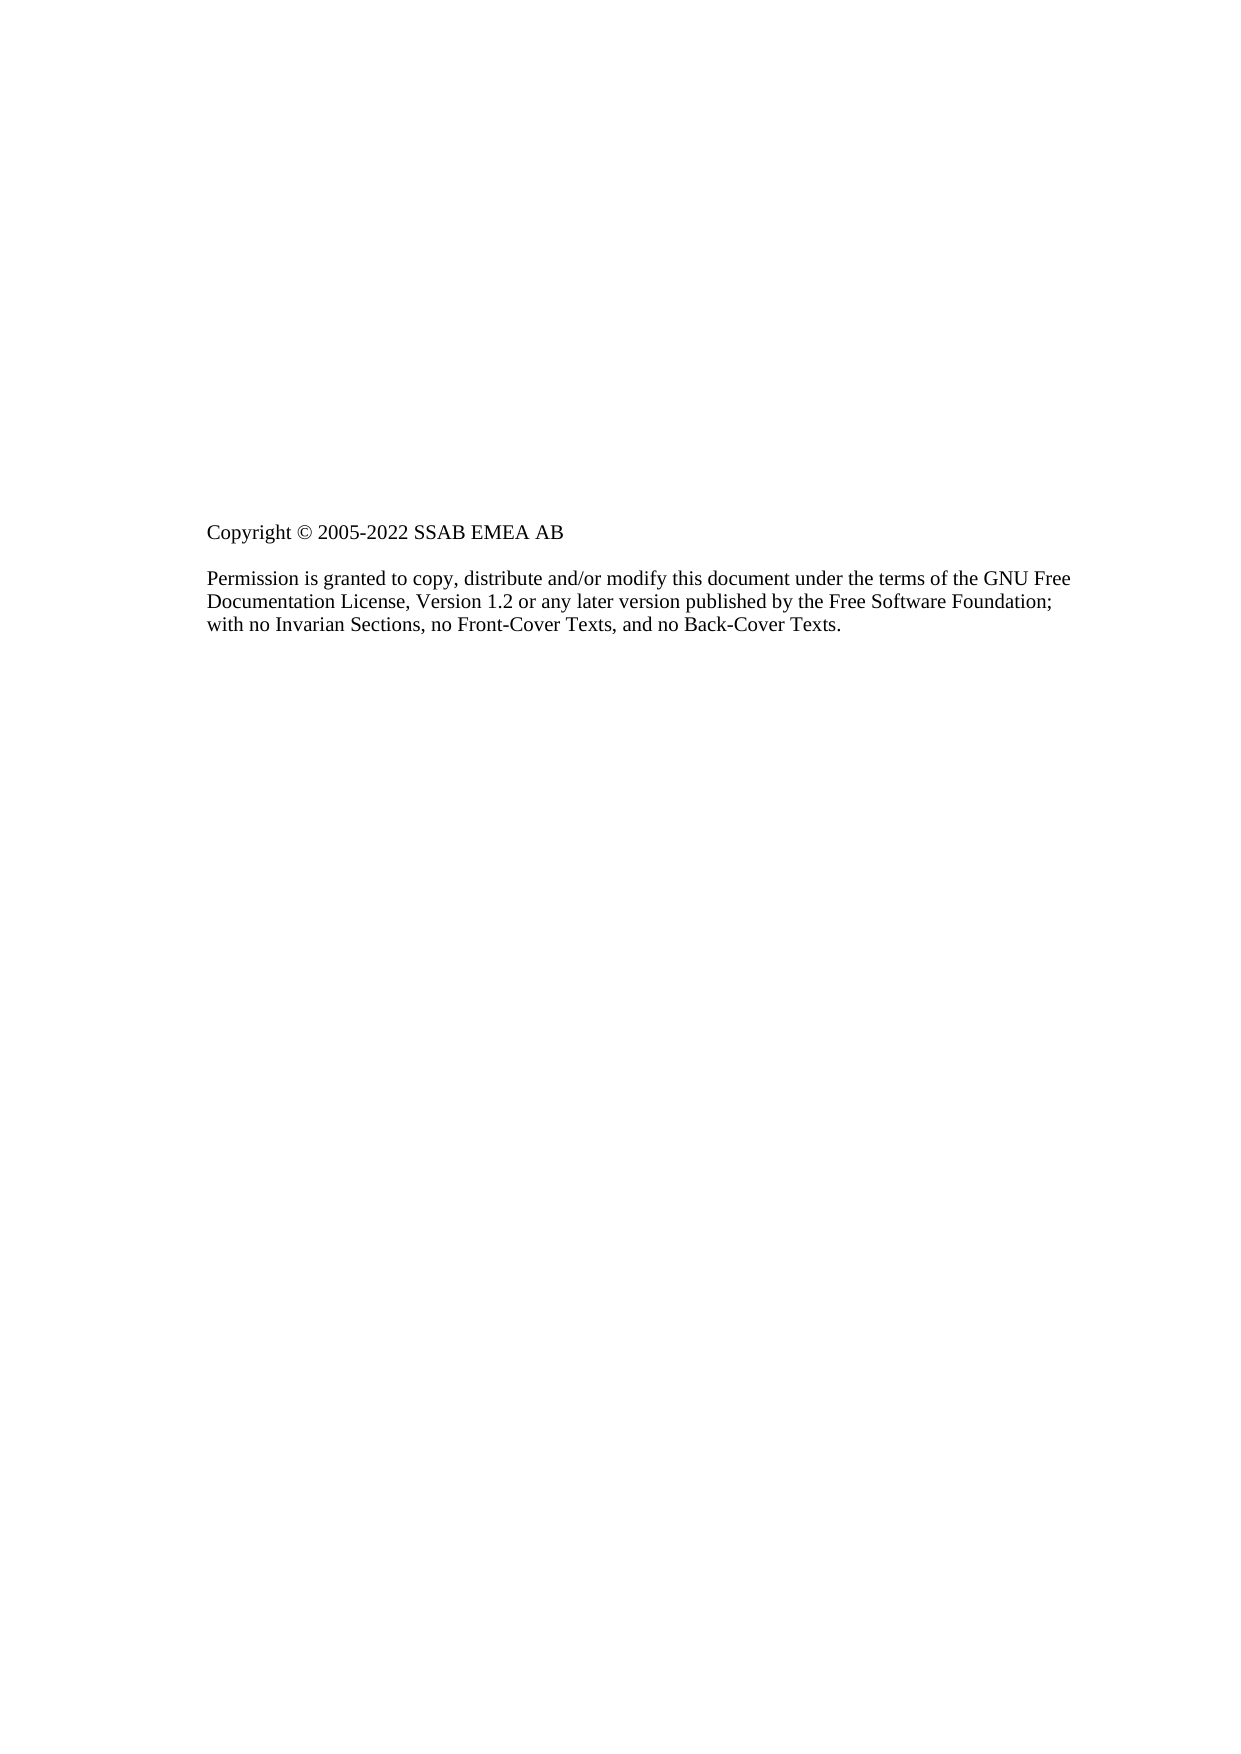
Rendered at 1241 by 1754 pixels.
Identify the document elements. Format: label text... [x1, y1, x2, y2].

text Permission is granted to copy, distribute and/or modify this document under the terms of the GNU Free Documentation License, Version 1.2 or any later version published by the Free Software Foundation; with no Invarian Sections, no Front-Cover Texts, and no Back-Cover Texts. [207, 567, 1092, 636]
text Copyright © 2005-2022 SSAB EMEA AB [207, 521, 1092, 544]
